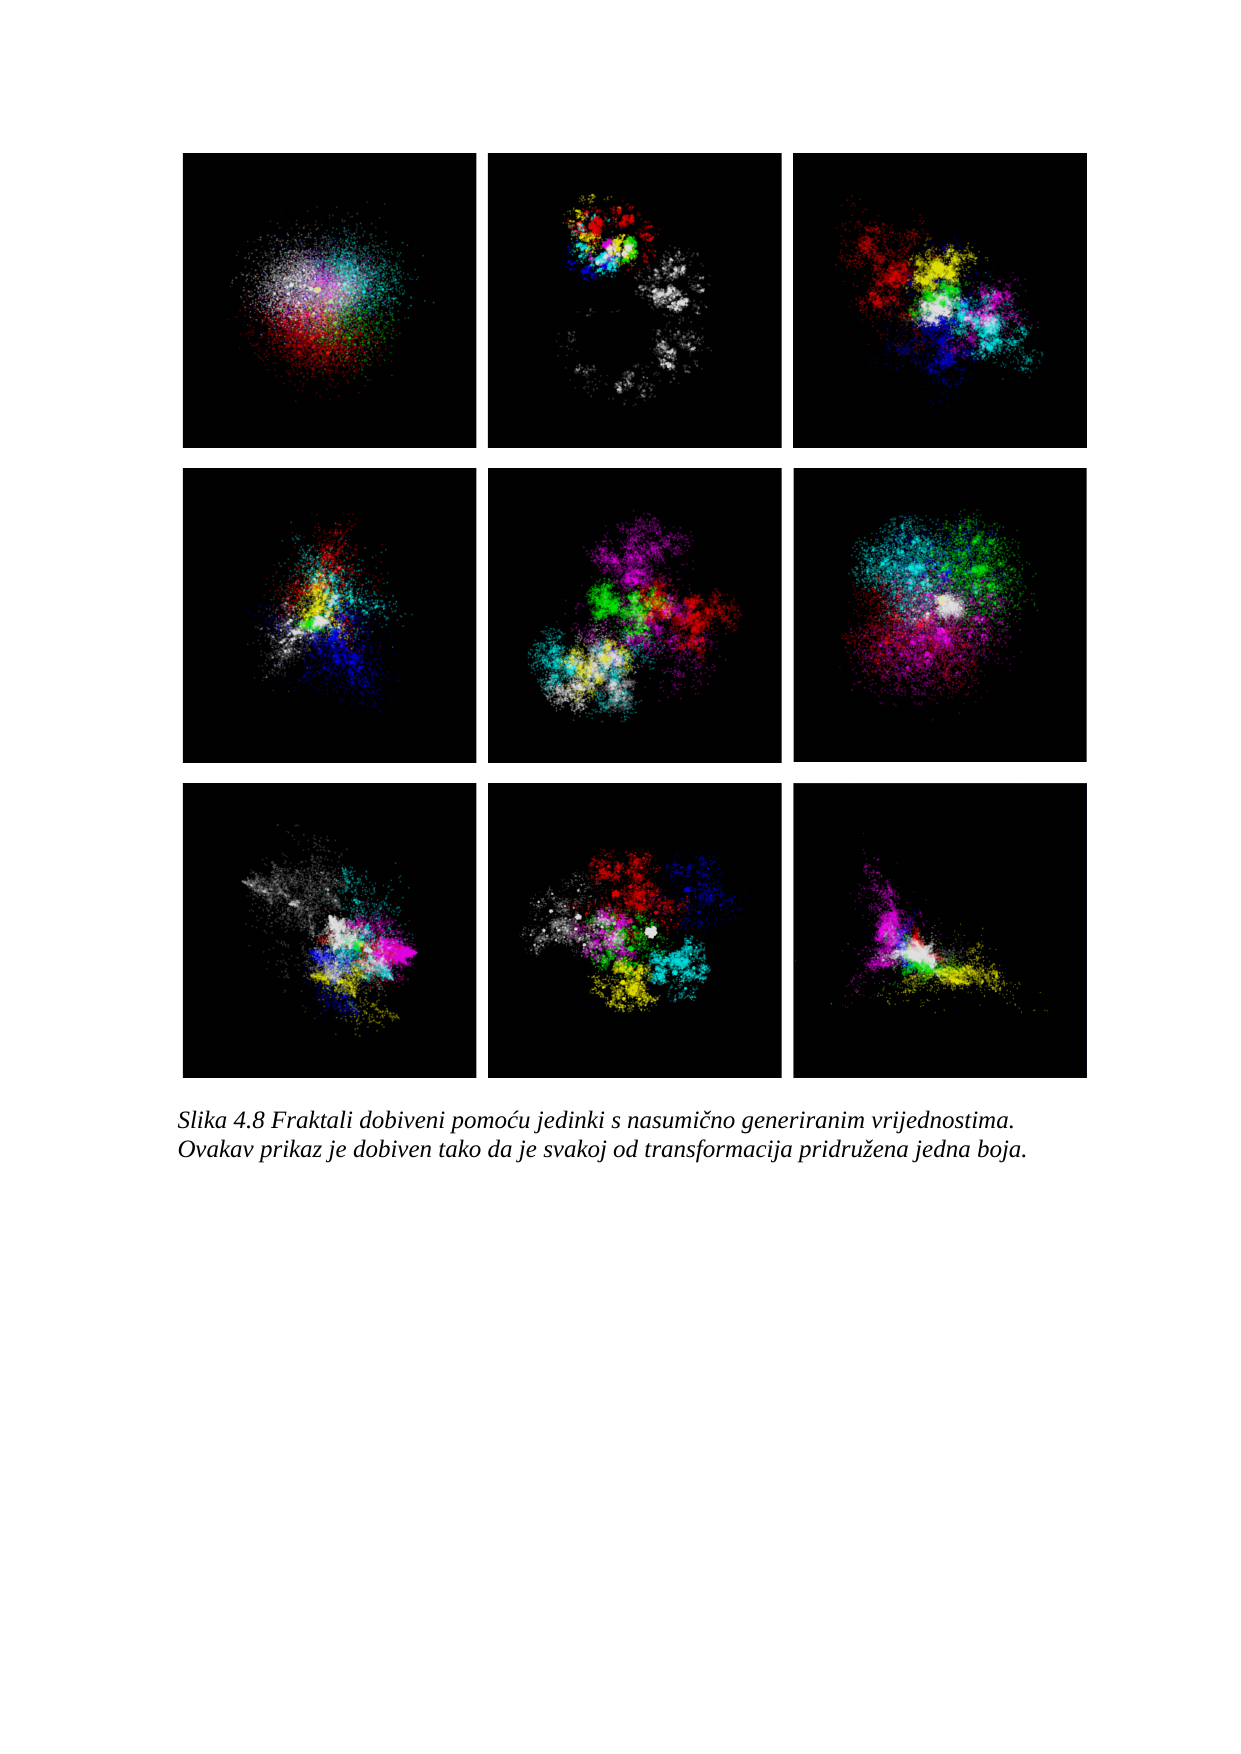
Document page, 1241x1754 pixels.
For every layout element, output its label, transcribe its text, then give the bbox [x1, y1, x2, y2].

table_header [788, 148, 1093, 153]
table_cell [482, 763, 787, 778]
picture [488, 468, 782, 763]
text Slika 4.8 Fraktali dobiveni pomoću jedinki s nasumično generiranim vrijednostima. Ovakav prikaz je dobiven tako da je svakoj od transformacija pridružena jedna boja. [177, 1105, 1093, 1163]
table_cell [788, 1078, 1093, 1093]
table_cell [177, 463, 482, 762]
picture [793, 783, 1087, 1078]
table_cell [177, 763, 482, 778]
picture [182, 153, 477, 448]
table_cell [788, 463, 1093, 778]
picture [182, 468, 477, 763]
table_cell [177, 1078, 482, 1093]
table_cell [788, 778, 1093, 1077]
table_header [788, 154, 1093, 463]
table_cell [482, 463, 787, 762]
picture [182, 783, 477, 1078]
picture [793, 153, 1087, 448]
picture [487, 153, 782, 448]
picture [488, 783, 782, 1078]
table_header [177, 154, 482, 463]
picture [793, 468, 1087, 762]
table_cell [482, 778, 787, 1077]
table_cell [482, 1078, 787, 1093]
table_header [482, 148, 787, 153]
table_header [177, 148, 482, 153]
table_cell [177, 778, 482, 1077]
table_header [482, 154, 787, 463]
